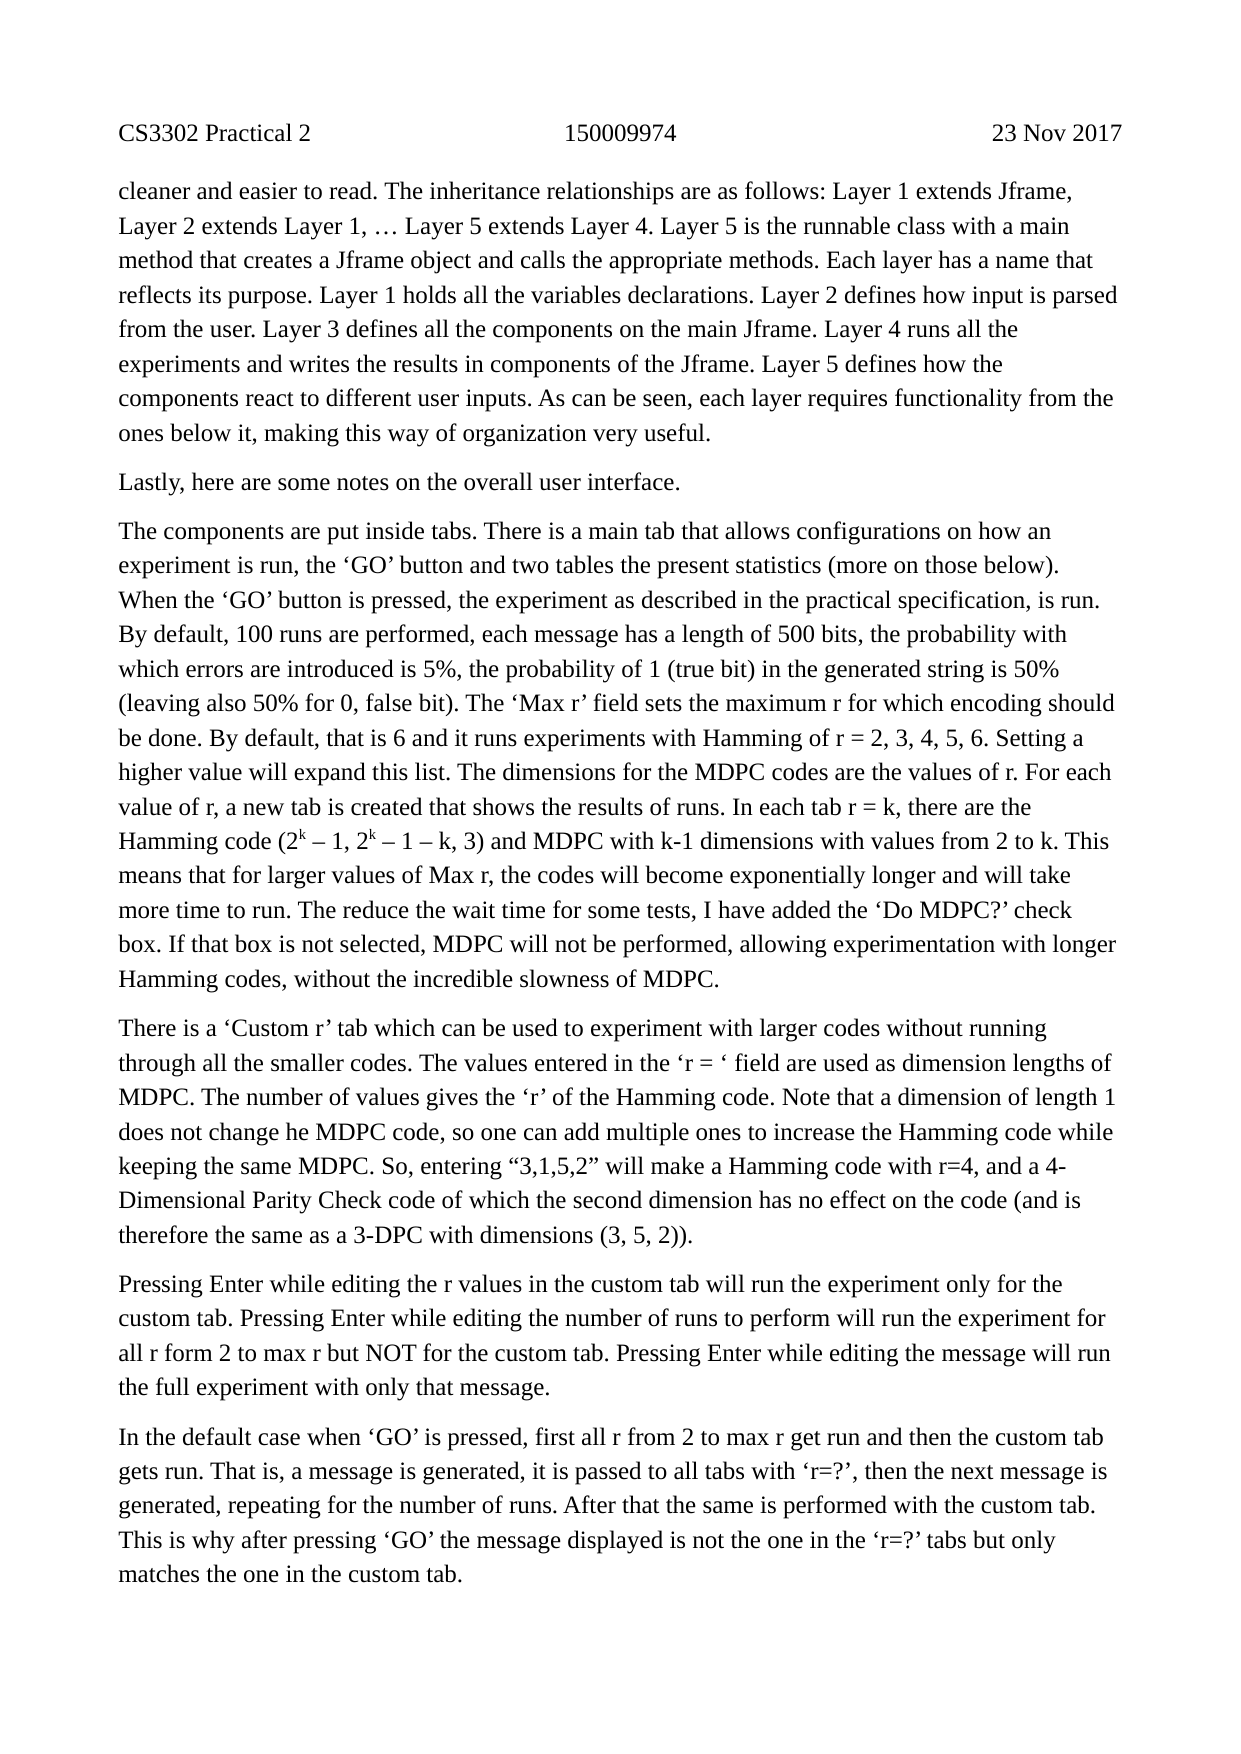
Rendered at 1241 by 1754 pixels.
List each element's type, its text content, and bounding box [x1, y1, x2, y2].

text The components are put inside tabs. There is a main tab that allows configurations on how an experiment is run, the ‘GO’ button and two tables the present statistics (more on those below). When the ‘GO’ button is pressed, the experiment as described in the practical specification, is run. By default, 100 runs are performed, each message has a length of 500 bits, the probability with which errors are introduced is 5%, the probability of 1 (true bit) in the generated string is 50% (leaving also 50% for 0, false bit). The ‘Max r’ field sets the maximum r for which encoding should be done. By default, that is 6 and it runs experiments with Hamming of r = 2, 3, 4, 5, 6. Setting a higher value will expand this list. The dimensions for the MDPC codes are the values of r. For each value of r, a new tab is created that shows the results of runs. In each tab r = k, there are the Hamming code (2k – 1, 2k – 1 – k, 3) and MDPC with k-1 dimensions with values from 2 to k. This means that for larger values of Max r, the codes will become exponentially longer and will take more time to run. The reduce the wait time for some tests, I have added the ‘Do MDPC?’ check box. If that box is not selected, MDPC will not be performed, allowing experimentation with longer Hamming codes, without the incredible slowness of MDPC. [118, 516, 1122, 993]
text Pressing Enter while editing the r values in the custom tab will run the experiment only for the custom tab. Pressing Enter while editing the number of runs to perform will run the experiment for all r form 2 to max r but NOT for the custom tab. Pressing Enter while editing the message will run the full experiment with only that message. [118, 1269, 1122, 1401]
text Lastly, here are some notes on the overall user interface. [118, 467, 1122, 496]
text In the default case when ‘GO’ is pressed, first all r from 2 to max r get run and then the custom tab gets run. That is, a message is generated, it is passed to all tabs with ‘r=?’, then the next message is generated, repeating for the number of runs. After that the same is performed with the custom tab. This is why after pressing ‘GO’ the message displayed is not the one in the ‘r=?’ tabs but only matches the one in the custom tab. [118, 1422, 1122, 1588]
text cleaner and easier to read. The inheritance relationships are as follows: Layer 1 extends Jframe, Layer 2 extends Layer 1, … Layer 5 extends Layer 4. Layer 5 is the runnable class with a main method that creates a Jframe object and calls the appropriate methods. Each layer has a name that reflects its purpose. Layer 1 holds all the variables declarations. Layer 2 defines how input is parsed from the user. Layer 3 defines all the components on the main Jframe. Layer 4 runs all the experiments and writes the results in components of the Jframe. Layer 5 defines how the components react to different user inputs. As can be seen, each layer requires functionality from the ones below it, making this way of organization very useful. [118, 176, 1122, 446]
text There is a ‘Custom r’ tab which can be used to experiment with larger codes without running through all the smaller codes. The values entered in the ‘r = ‘ field are used as dimension lengths of MDPC. The number of values gives the ‘r’ of the Hamming code. Note that a dimension of length 1 does not change he MDPC code, so one can add multiple ones to increase the Hamming code while keeping the same MDPC. So, entering “3,1,5,2” will make a Hamming code with r=4, and a 4-Dimensional Parity Check code of which the second dimension has no effect on the code (and is therefore the same as a 3-DPC with dimensions (3, 5, 2)). [118, 1013, 1122, 1249]
